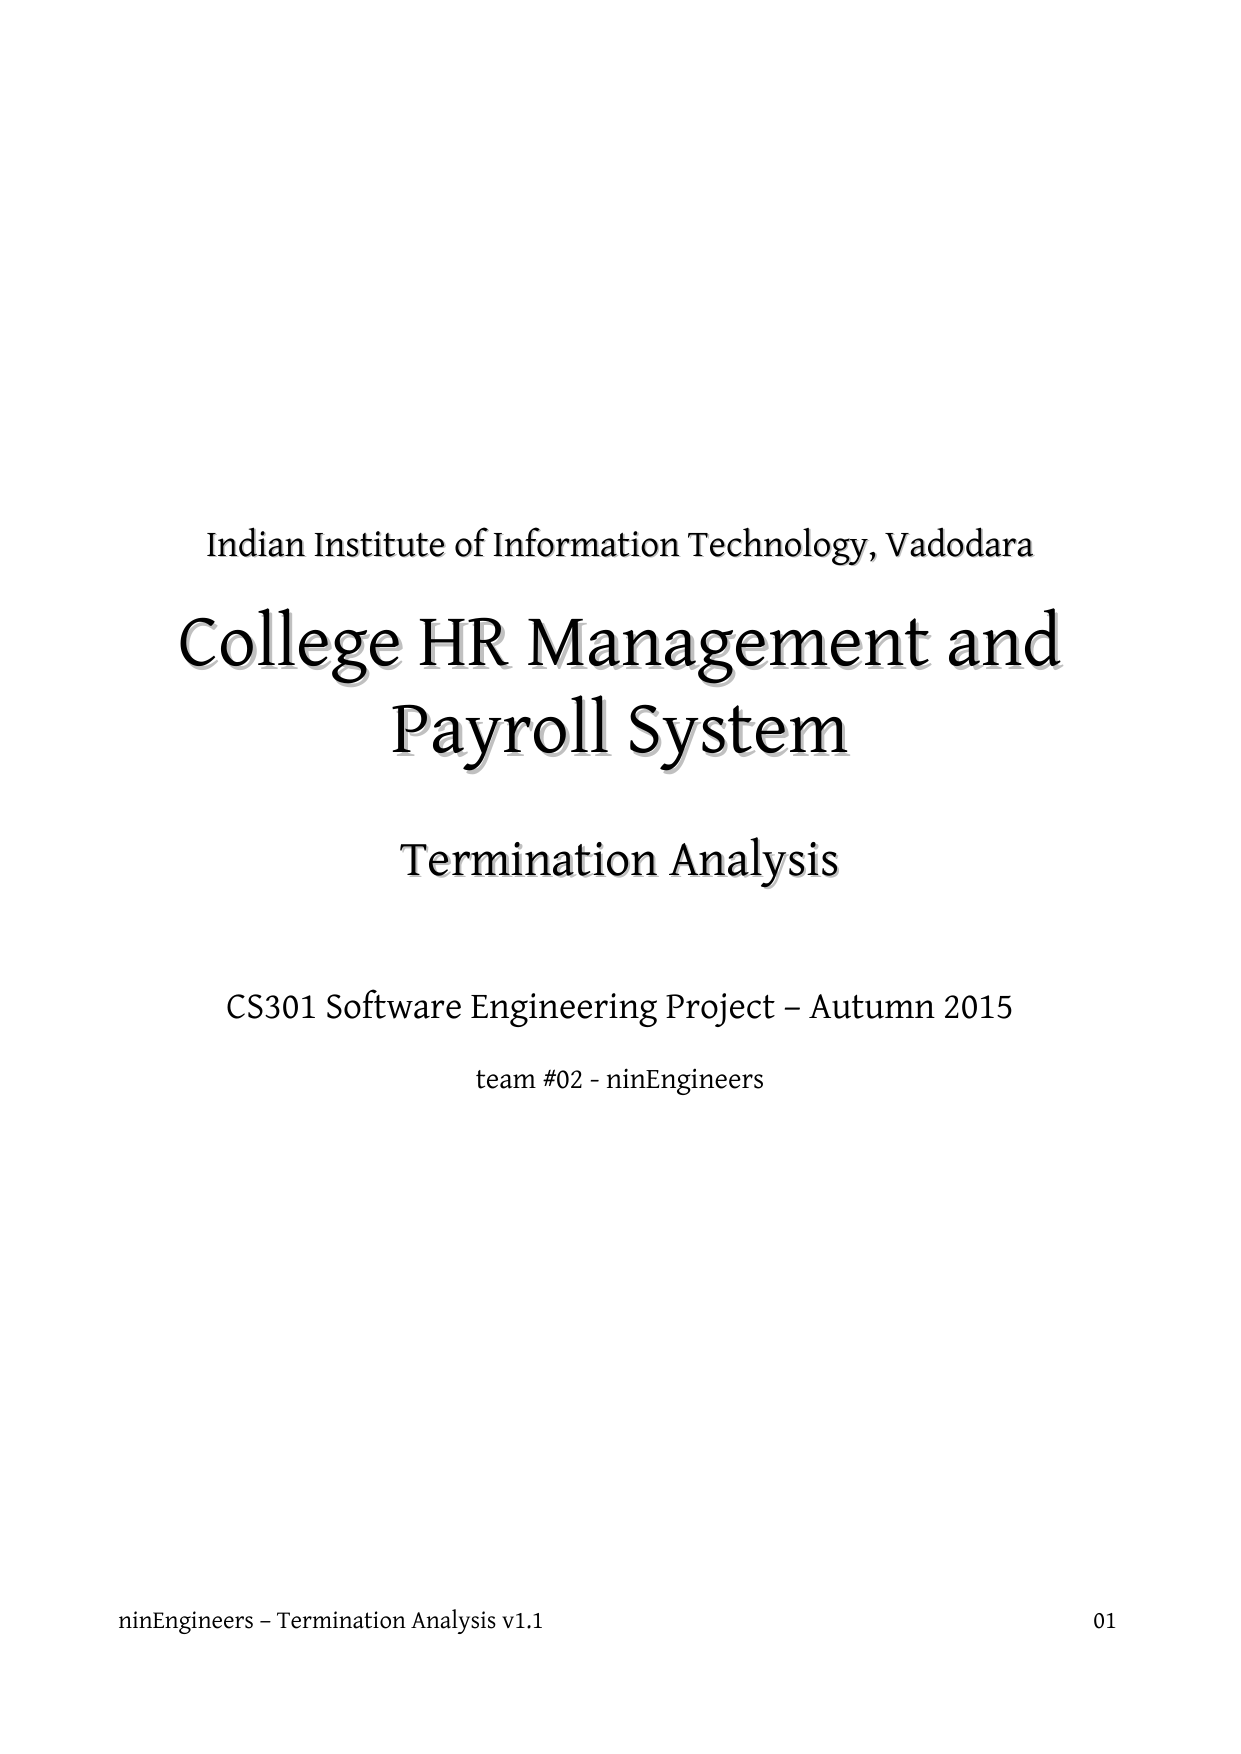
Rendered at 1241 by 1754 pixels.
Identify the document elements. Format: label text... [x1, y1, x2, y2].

text College HR Management and Payroll System [118, 600, 1122, 774]
text team #02 - ninEngineers [118, 1063, 1122, 1097]
text CS301 Software Engineering Project – Autumn 2015 [118, 986, 1122, 1029]
text Termination Analysis [118, 832, 1122, 890]
text Indian Institute of Information Technology, Vadodara [118, 523, 1122, 567]
